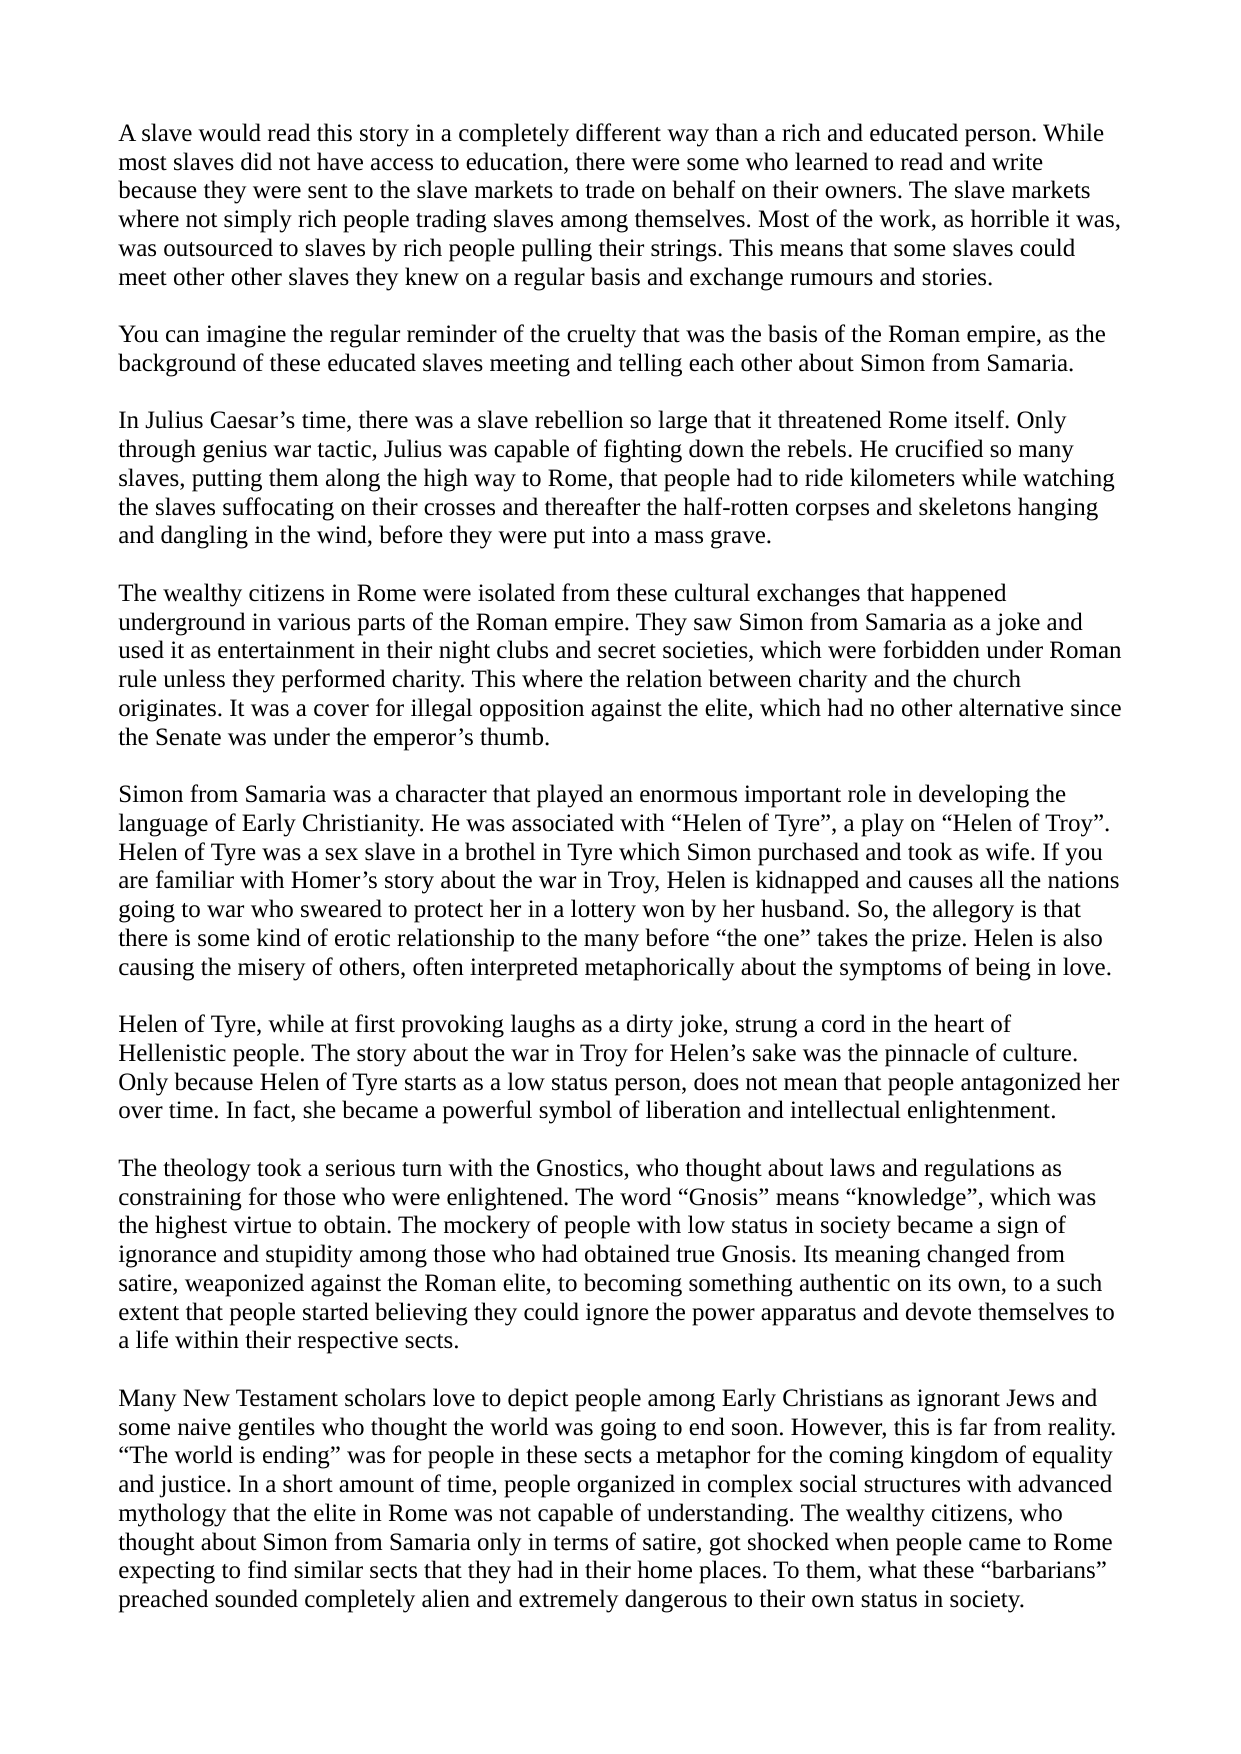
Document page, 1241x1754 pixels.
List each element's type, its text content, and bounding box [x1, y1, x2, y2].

text Simon from Samaria was a character that played an enormous important role in developing the language of Early Christianity. He was associated with “Helen of Tyre”, a play on “Helen of Troy”. Helen of Tyre was a sex slave in a brothel in Tyre which Simon purchased and took as wife. If you are familiar with Homer’s story about the war in Troy, Helen is kidnapped and causes all the nations going to war who sweared to protect her in a lottery won by her husband. So, the allegory is that there is some kind of erotic relationship to the many before “the one” takes the prize. Helen is also causing the misery of others, often interpreted metaphorically about the symptoms of being in love. [118, 779, 1122, 981]
text A slave would read this story in a completely different way than a rich and educated person. While most slaves did not have access to education, there were some who learned to read and write because they were sent to the slave markets to trade on behalf on their owners. The slave markets where not simply rich people trading slaves among themselves. Most of the work, as horrible it was, was outsourced to slaves by rich people pulling their strings. This means that some slaves could meet other other slaves they knew on a regular basis and exchange rumours and stories. [118, 118, 1122, 291]
text The theology took a serious turn with the Gnostics, who thought about laws and regulations as constraining for those who were enlightened. The word “Gnosis” means “knowledge”, which was the highest virtue to obtain. The mockery of people with low status in society became a sign of ignorance and stupidity among those who had obtained true Gnosis. Its meaning changed from satire, weaponized against the Roman elite, to becoming something authentic on its own, to a such extent that people started believing they could ignore the power apparatus and devote themselves to a life within their respective sects. [118, 1153, 1122, 1354]
text The wealthy citizens in Rome were isolated from these cultural exchanges that happened underground in various parts of the Roman empire. They saw Simon from Samaria as a joke and used it as entertainment in their night clubs and secret societies, which were forbidden under Roman rule unless they performed charity. This where the relation between charity and the church originates. It was a cover for illegal opposition against the elite, which had no other alternative since the Senate was under the emperor’s thumb. [118, 578, 1122, 751]
text You can imagine the regular reminder of the cruelty that was the basis of the Roman empire, as the background of these educated slaves meeting and telling each other about Simon from Samaria. [118, 319, 1122, 377]
text Many New Testament scholars love to depict people among Early Christians as ignorant Jews and some naive gentiles who thought the world was going to end soon. However, this is far from reality. “The world is ending” was for people in these sects a metaphor for the coming kingdom of equality and justice. In a short amount of time, people organized in complex social structures with advanced mythology that the elite in Rome was not capable of understanding. The wealthy citizens, who thought about Simon from Samaria only in terms of satire, got shocked when people came to Rome expecting to find similar sects that they had in their home places. To them, what these “barbarians” preached sounded completely alien and extremely dangerous to their own status in society. [118, 1383, 1122, 1613]
text Helen of Tyre, while at first provoking laughs as a dirty joke, strung a cord in the heart of Hellenistic people. The story about the war in Troy for Helen’s sake was the pinnacle of culture. Only because Helen of Tyre starts as a low status person, does not mean that people antagonized her over time. In fact, she became a powerful symbol of liberation and intellectual enlightenment. [118, 1009, 1122, 1124]
text In Julius Caesar’s time, there was a slave rebellion so large that it threatened Rome itself. Only through genius war tactic, Julius was capable of fighting down the rebels. He crucified so many slaves, putting them along the high way to Rome, that people had to ride kilometers while watching the slaves suffocating on their crosses and thereafter the half-rotten corpses and skeletons hanging and dangling in the wind, before they were put into a mass grave. [118, 406, 1122, 549]
